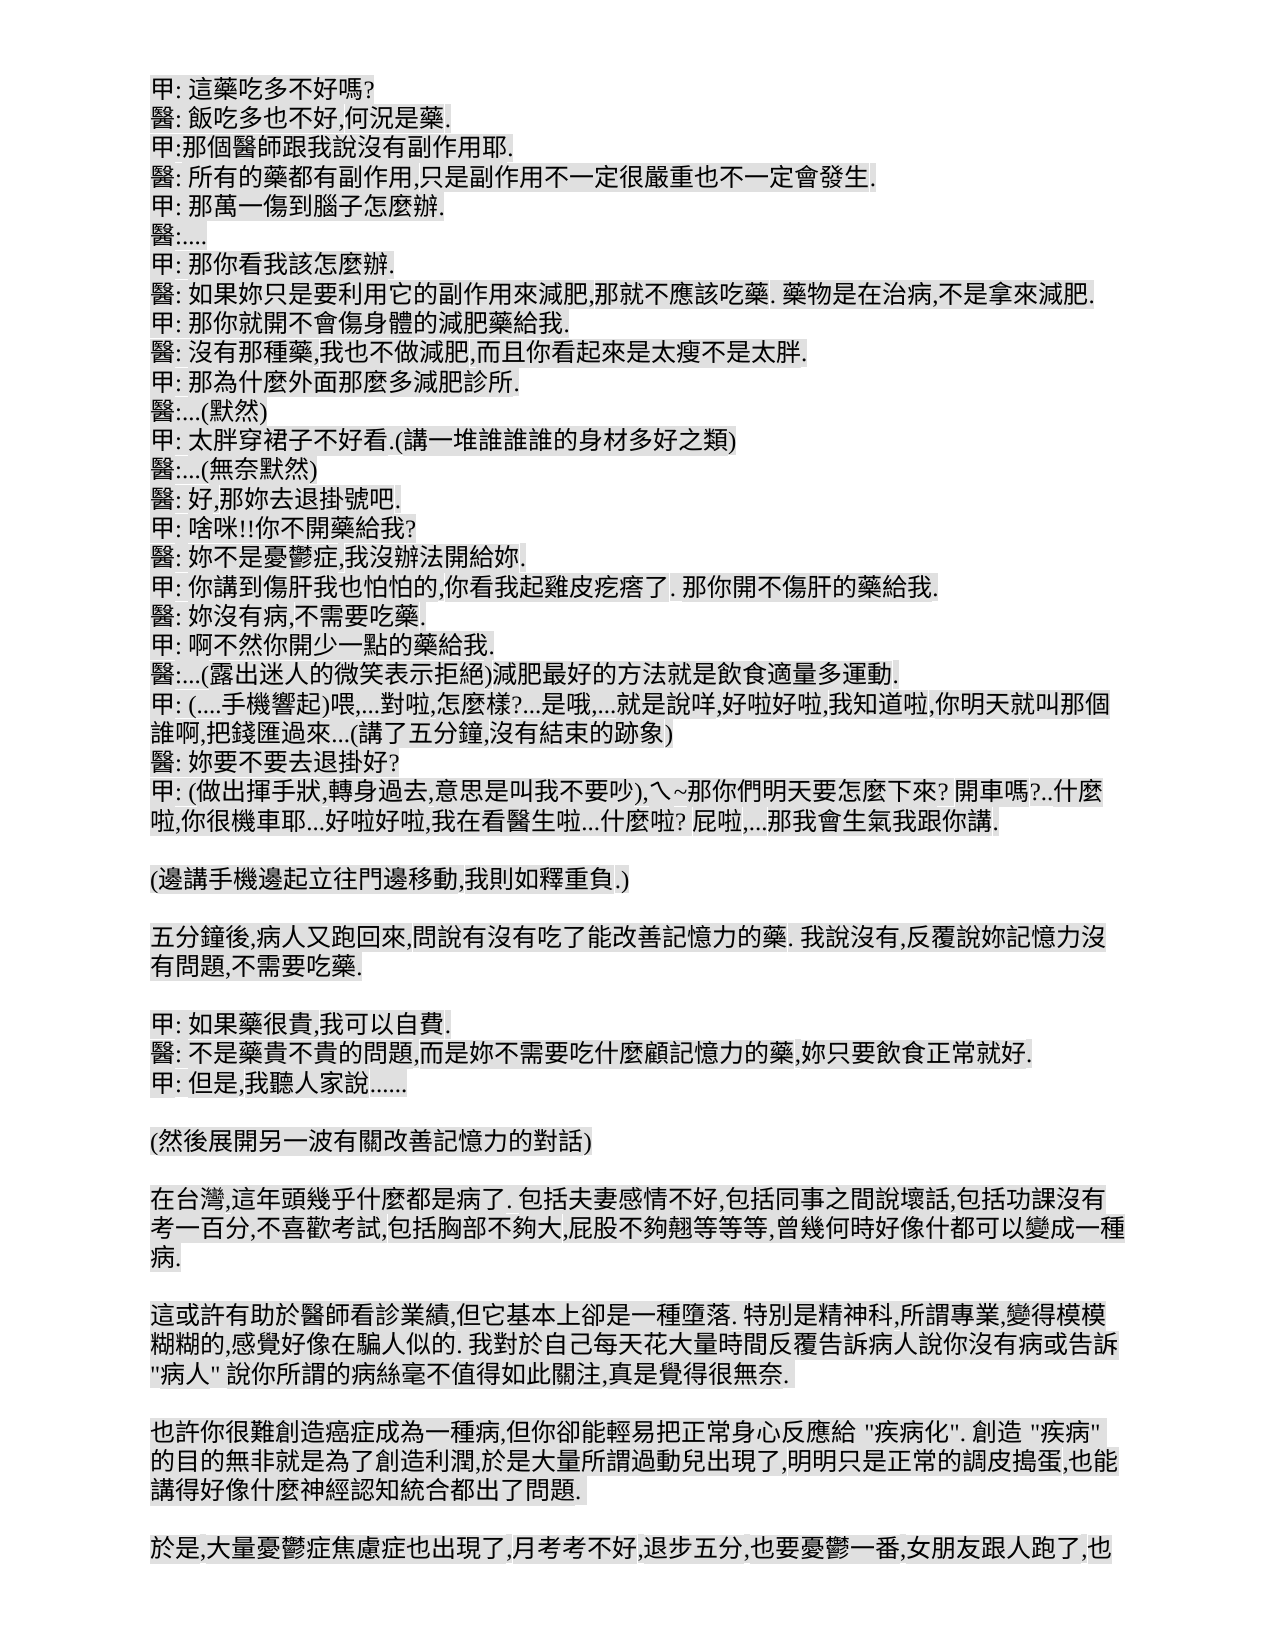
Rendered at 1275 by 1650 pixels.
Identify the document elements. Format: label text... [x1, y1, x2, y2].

text 甲: 這藥吃多不好嗎? 醫: 飯吃多也不好,何況是藥. 甲:那個醫師跟我說沒有副作用耶. 醫: 所有的藥都有副作用,只是副作用不一定很嚴重也不一定會發生. 甲: 那萬一傷到腦子怎麼辦. 醫:.... 甲: 那你看我該怎麼辦. 醫: 如果妳只是要利用它的副作用來減肥,那就不應該吃藥. 藥物是在治病,不是拿來減肥. 甲: 那你就開不會傷身體的減肥藥給我. 醫: 沒有那種藥,我也不做減肥,而且你看起來是太瘦不是太胖. 甲: 那為什麼外面那麼多減肥診所. 醫:...(默然) 甲: 太胖穿裙子不好看.(講一堆誰誰誰的身材多好之類) 醫:...(無奈默然) 醫: 好,那妳去退掛號吧. 甲: 啥咪!!你不開藥給我? 醫: 妳不是憂鬱症,我沒辦法開給妳. 甲: 你講到傷肝我也怕怕的,你看我起雞皮疙瘩了. 那你開不傷肝的藥給我. 醫: 妳沒有病,不需要吃藥. 甲: 啊不然你開少一點的藥給我. 醫:...(露出迷人的微笑表示拒絕)減肥最好的方法就是飲食適量多運動. 甲: (....手機響起)喂,...對啦,怎麼樣?...是哦,...就是說咩,好啦好啦,我知道啦,你明天就叫那個誰啊,把錢匯過來...(講了五分鐘,沒有結束的跡象) 醫: 妳要不要去退掛好? 甲: (做出揮手狀,轉身過去,意思是叫我不要吵),ㄟ~那你們明天要怎麼下來? 開車嗎?..什麼啦,你很機車耶...好啦好啦,我在看醫生啦...什麼啦? 屁啦,...那我會生氣我跟你講. (邊講手機邊起立往門邊移動,我則如釋重負.) 五分鐘後,病人又跑回來,問說有沒有吃了能改善記憶力的藥. 我說沒有,反覆說妳記憶力沒有問題,不需要吃藥. 甲: 如果藥很貴,我可以自費. 醫: 不是藥貴不貴的問題,而是妳不需要吃什麼顧記憶力的藥,妳只要飲食正常就好. 甲: 但是,我聽人家說...... (然後展開另一波有關改善記憶力的對話) 在台灣,這年頭幾乎什麼都是病了. 包括夫妻感情不好,包括同事之間說壞話,包括功課沒有考一百分,不喜歡考試,包括胸部不夠大,屁股不夠翹等等等,曾幾何時好像什都可以變成一種病. 這或許有助於醫師看診業績,但它基本上卻是一種墮落. 特別是精神科,所謂專業,變得模模糊糊的,感覺好像在騙人似的. 我對於自己每天花大量時間反覆告訴病人說你沒有病或告訴 "病人" 說你所謂的病絲毫不值得如此關注,真是覺得很無奈. 也許你很難創造癌症成為一種病,但你卻能輕易把正常身心反應給 "疾病化". 創造 "疾病" 的目的無非就是為了創造利潤,於是大量所謂過動兒出現了,明明只是正常的調皮搗蛋,也能講得好像什麼神經認知統合都出了問題. 於是,大量憂鬱症焦慮症也出現了,月考考不好,退步五分,也要憂鬱一番,女朋友跟人跑了,也 [150, 75, 1125, 1564]
